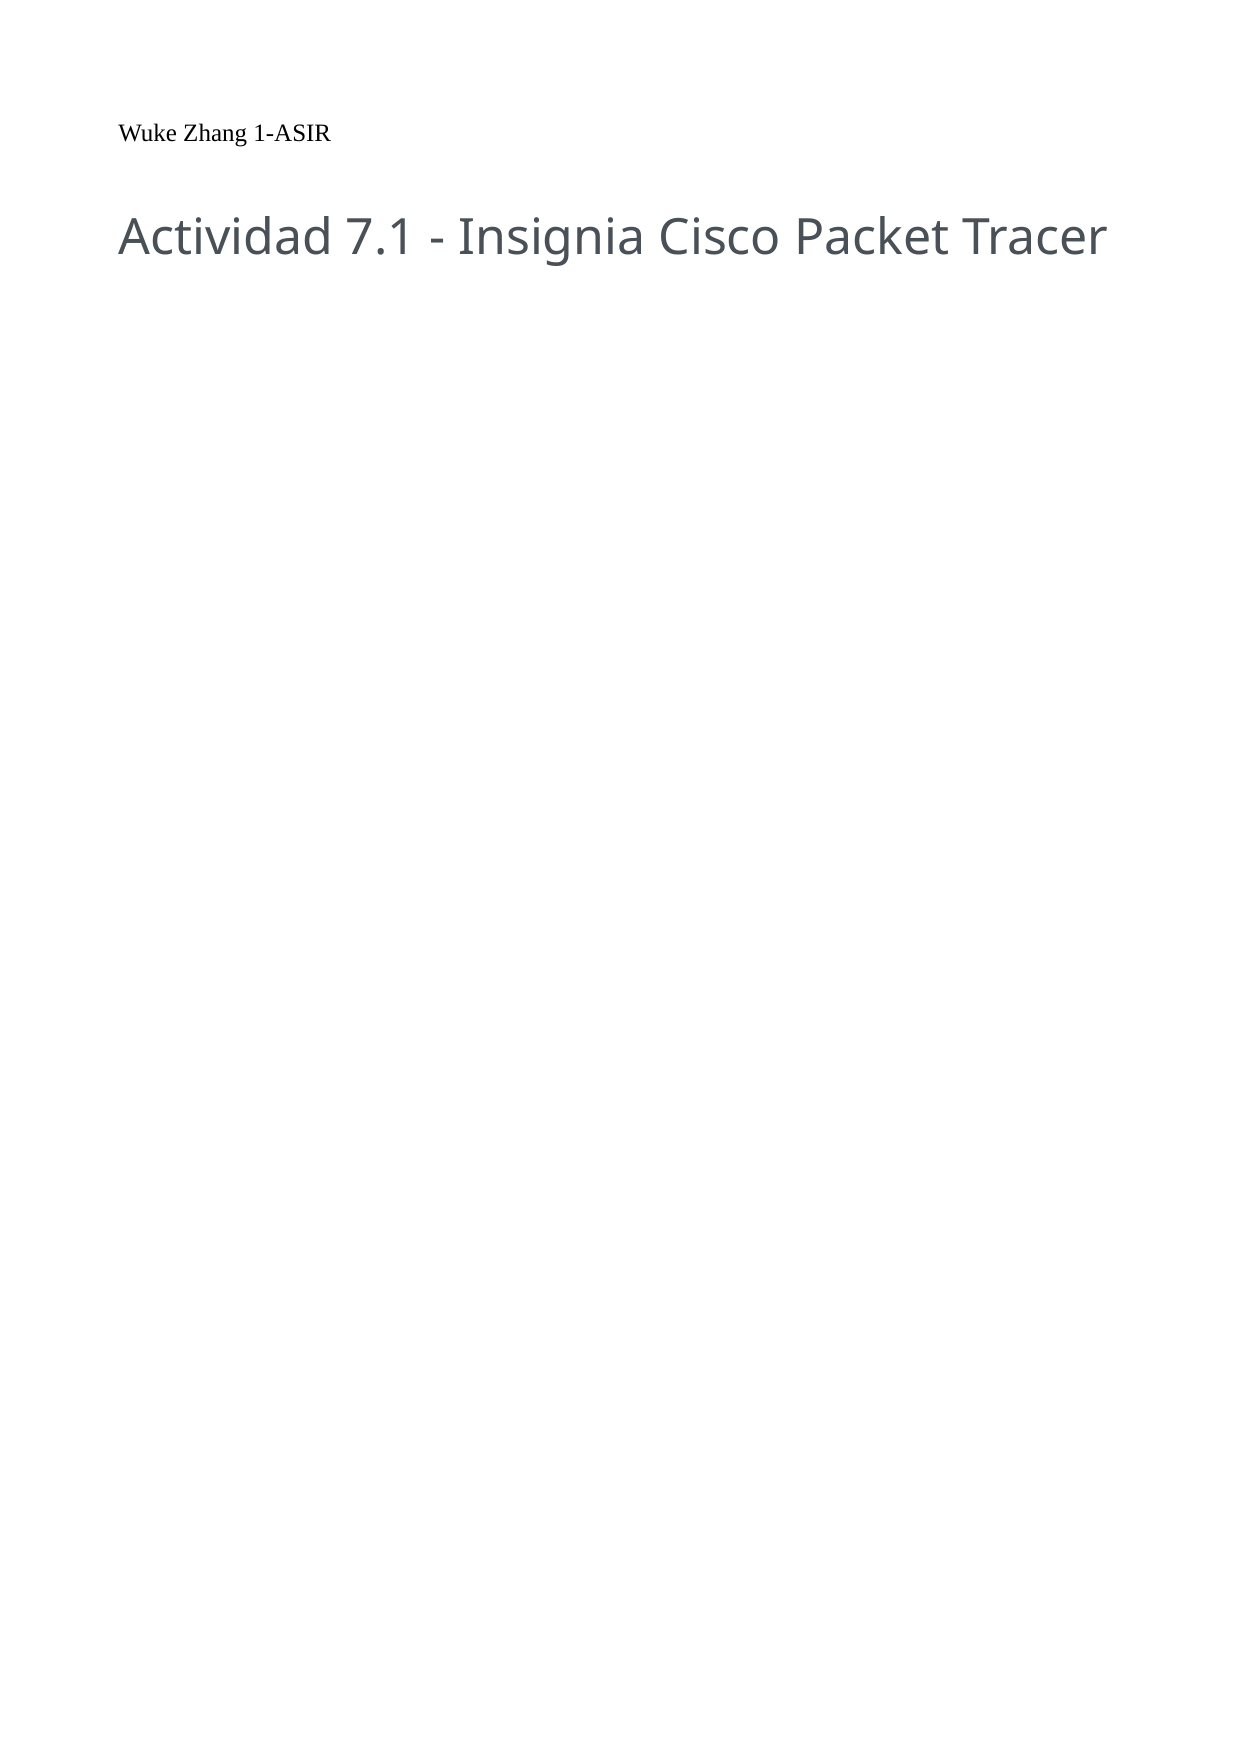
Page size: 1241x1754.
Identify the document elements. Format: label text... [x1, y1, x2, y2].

text Wuke Zhang 1-ASIR [118, 118, 1122, 147]
subtitle Actividad 7.1 - Insignia Cisco Packet Tracer [118, 201, 1122, 269]
